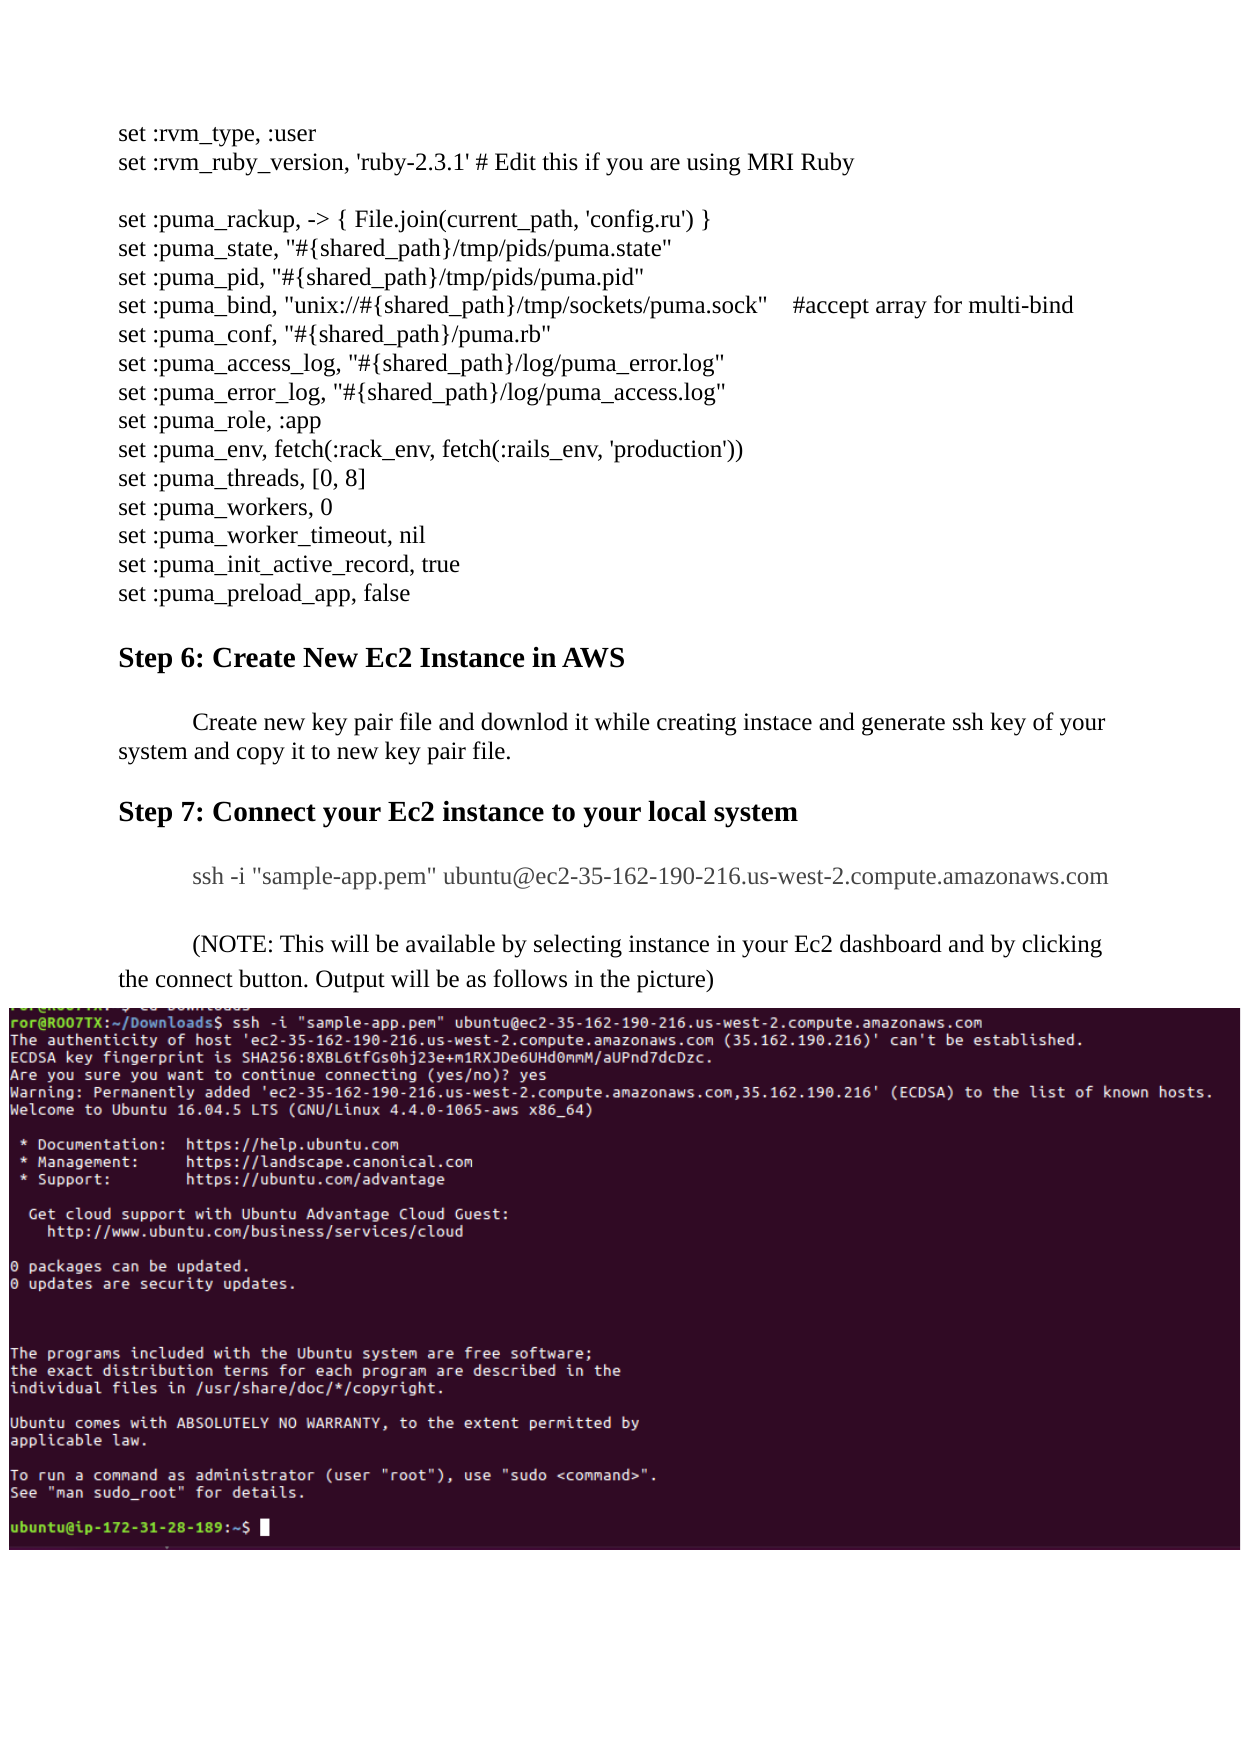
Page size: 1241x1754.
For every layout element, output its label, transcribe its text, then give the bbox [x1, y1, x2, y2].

text (NOTE: This will be available by selecting instance in your Ec2 dashboard and by clicking the connect button. Output will be as follows in the picture) [118, 889, 1122, 993]
text set :puma_init_active_record, true [118, 549, 1122, 578]
text set :puma_rackup, -> { File.join(current_path, 'config.ru') } [118, 204, 1122, 233]
text set :puma_pid, "#{shared_path}/tmp/pids/puma.pid" [118, 262, 1122, 291]
text set :puma_worker_timeout, nil [118, 521, 1122, 549]
text set :puma_preload_app, false [118, 578, 1122, 607]
text set :puma_access_log, "#{shared_path}/log/puma_error.log" [118, 348, 1122, 377]
text set :puma_conf, "#{shared_path}/puma.rb" [118, 319, 1122, 348]
text set :puma_threads, [0, 8] [118, 463, 1122, 492]
text set :puma_error_log, "#{shared_path}/log/puma_access.log" [118, 377, 1122, 406]
text set :puma_state, "#{shared_path}/tmp/pids/puma.state" [118, 233, 1122, 262]
text set :puma_role, :app [118, 406, 1122, 434]
text set :puma_bind, "unix://#{shared_path}/tmp/sockets/puma.sock" #accept array for multi-bind [118, 291, 1122, 319]
text set :rvm_type, :user [118, 118, 1122, 147]
picture [9, 1008, 1240, 1550]
text Step 6: Create New Ec2 Instance in AWS [118, 640, 1122, 674]
text Step 7: Connect your Ec2 instance to your local system [118, 794, 1122, 827]
text set :puma_workers, 0 [118, 492, 1122, 521]
text Create new key pair file and downlod it while creating instace and generate ssh key of your system and copy it to new key pair file. [118, 707, 1122, 765]
text set :rvm_ruby_version, 'ruby-2.3.1' # Edit this if you are using MRI Ruby [118, 147, 1122, 176]
text set :puma_env, fetch(:rack_env, fetch(:rails_env, 'production')) [118, 434, 1122, 463]
text ssh -i "sample-app.pem" ubuntu@ec2-35-162-190-216.us-west-2.compute.amazonaws.com [118, 861, 1122, 889]
